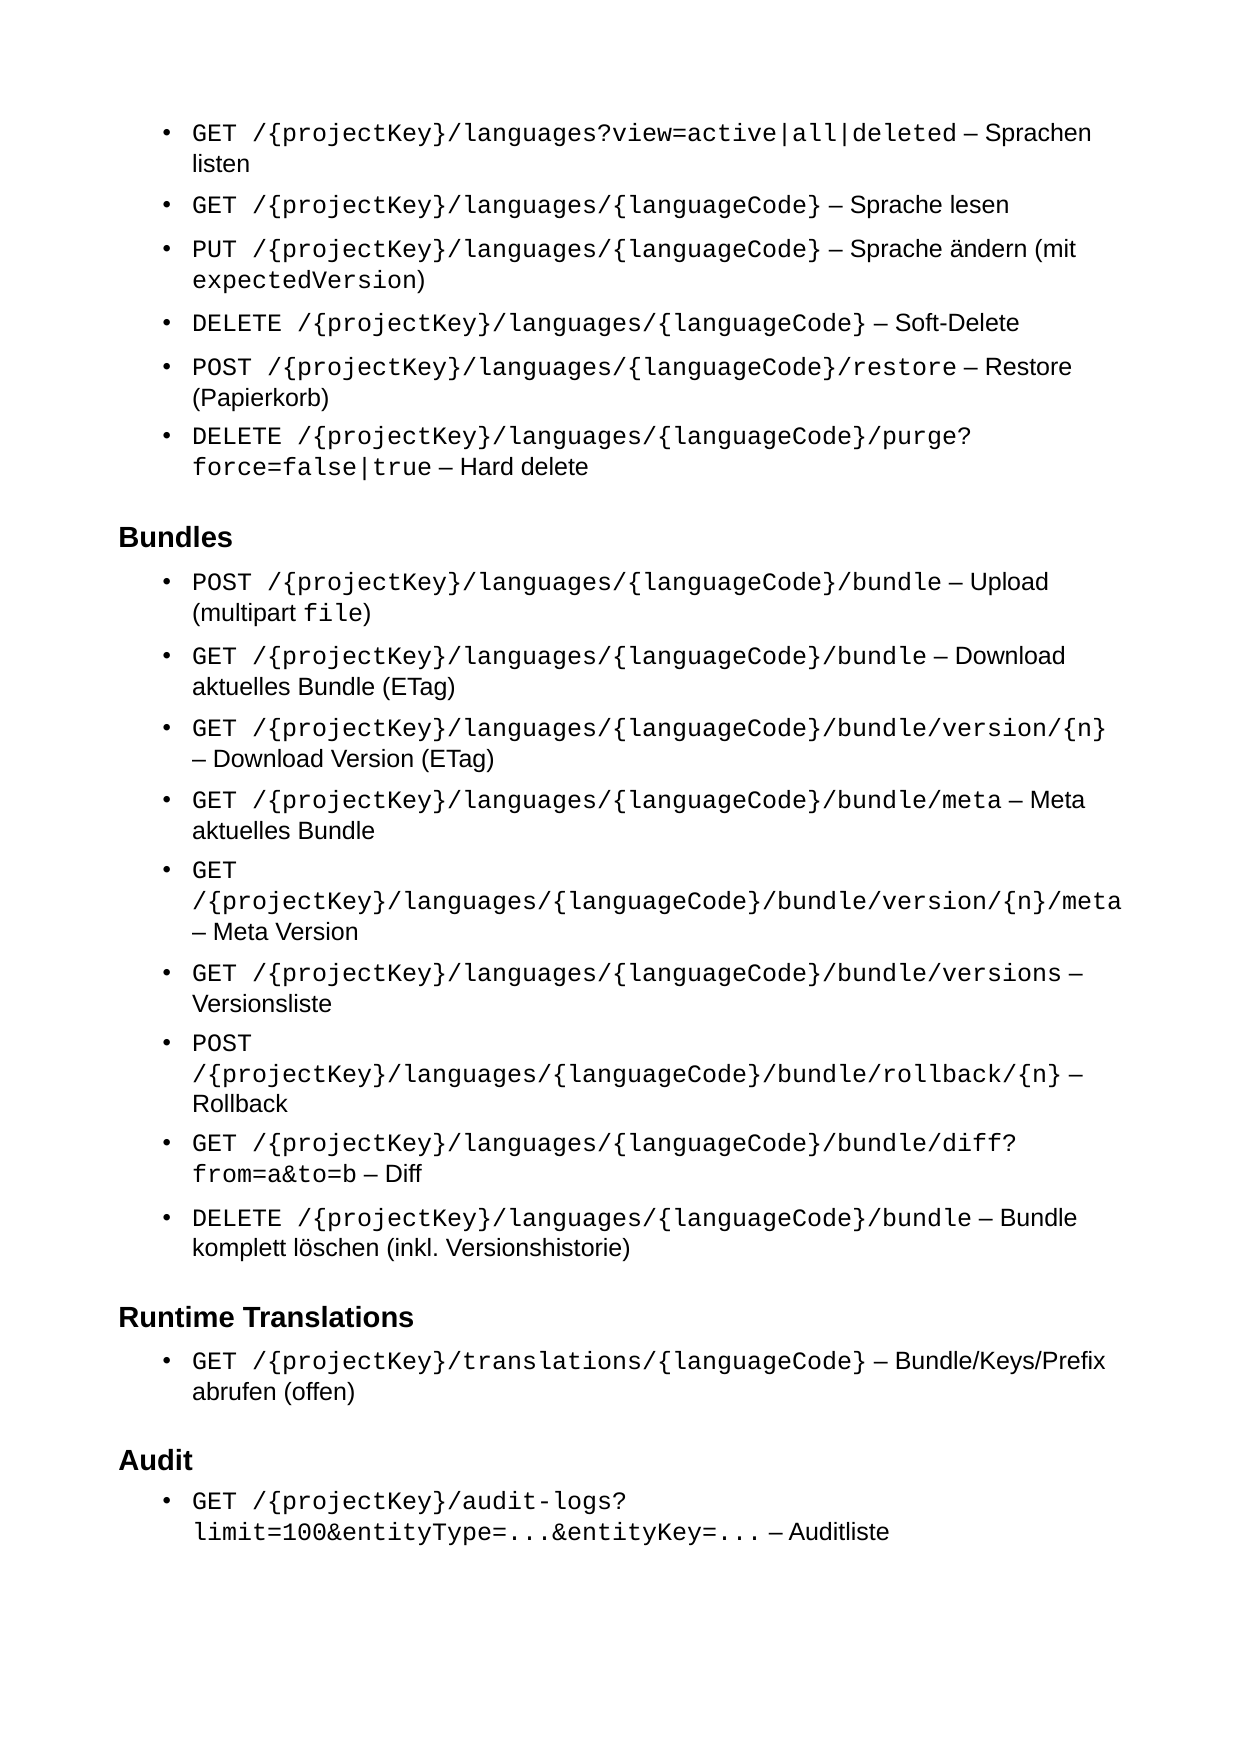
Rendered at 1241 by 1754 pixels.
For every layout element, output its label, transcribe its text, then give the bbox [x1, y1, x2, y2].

list GET /{projectKey}/languages/{languageCode}/bundle/version/{n} – Download Version (ETag) [162, 713, 1122, 773]
list DELETE /{projectKey}/languages/{languageCode}/purge?force=false|true – Hard delete [162, 424, 1122, 483]
list GET /{projectKey}/languages/{languageCode}/bundle/meta – Meta aktuelles Bundle [162, 785, 1122, 845]
list GET /{projectKey}/languages?view=active|all|deleted – Sprachen listen [162, 118, 1122, 178]
list POST /{projectKey}/languages/{languageCode}/bundle/rollback/{n} – Rollback [162, 1030, 1122, 1118]
list GET /{projectKey}/languages/{languageCode} – Sprache lesen [162, 190, 1122, 221]
list PUT /{projectKey}/languages/{languageCode} – Sprache ändern (mit expectedVersion) [162, 234, 1122, 296]
list POST /{projectKey}/languages/{languageCode}/restore – Restore (Papierkorb) [162, 352, 1122, 411]
list GET /{projectKey}/languages/{languageCode}/bundle – Download aktuelles Bundle (ETag) [162, 641, 1122, 701]
list GET /{projectKey}/translations/{languageCode} – Bundle/Keys/Prefix abrufen (offen) [162, 1346, 1122, 1405]
list POST /{projectKey}/languages/{languageCode}/bundle – Upload (multipart file) [162, 567, 1122, 628]
subtitle Bundles [118, 521, 1122, 554]
list GET /{projectKey}/languages/{languageCode}/bundle/version/{n}/meta – Meta Version [162, 857, 1122, 946]
list GET /{projectKey}/audit-logs?limit=100&entityType=...&entityKey=... – Auditliste [162, 1489, 1122, 1548]
list GET /{projectKey}/languages/{languageCode}/bundle/versions – Versionsliste [162, 958, 1122, 1018]
list DELETE /{projectKey}/languages/{languageCode} – Soft-Delete [162, 308, 1122, 339]
list DELETE /{projectKey}/languages/{languageCode}/bundle – Bundle komplett löschen (inkl. Versionshistorie) [162, 1202, 1122, 1262]
subtitle Runtime Translations [118, 1300, 1122, 1333]
list GET /{projectKey}/languages/{languageCode}/bundle/diff?from=a&to=b – Diff [162, 1131, 1122, 1190]
subtitle Audit [118, 1443, 1122, 1476]
